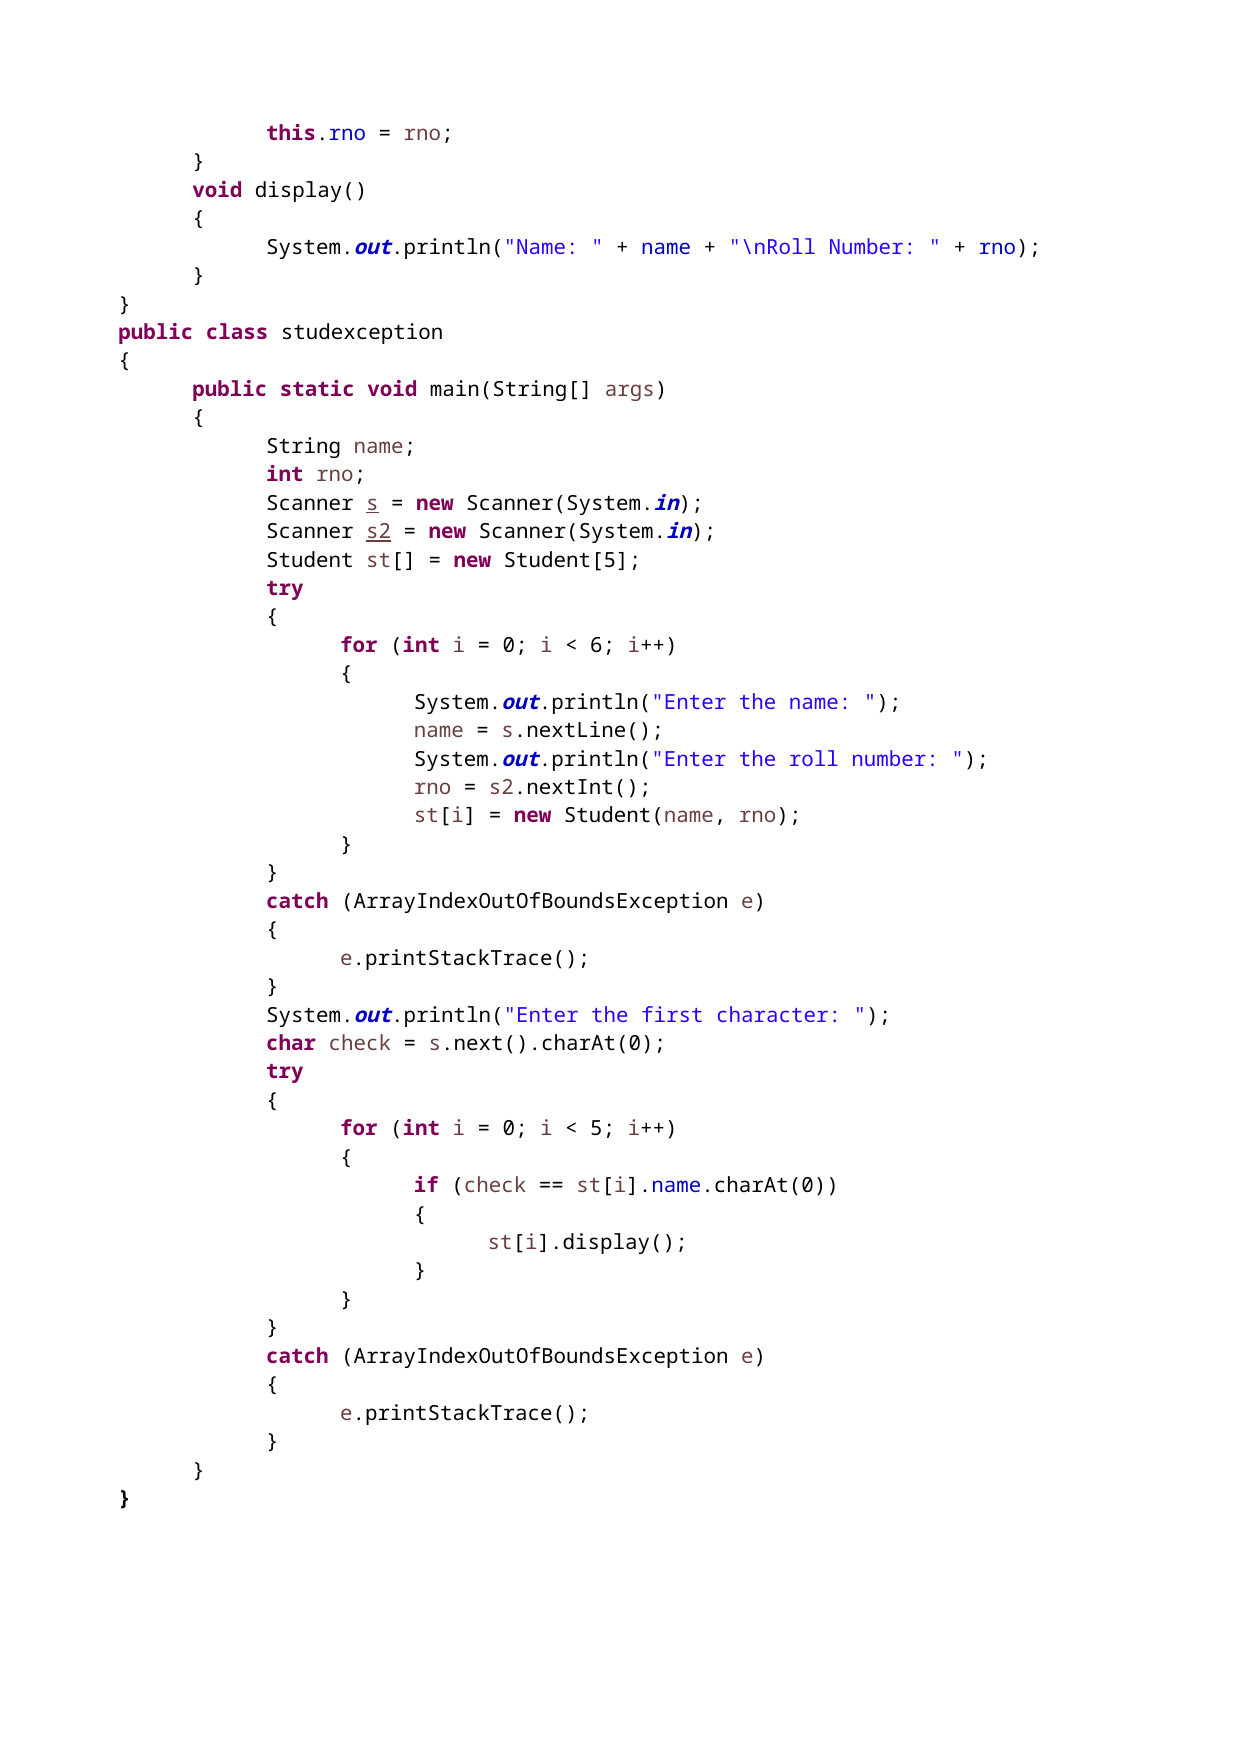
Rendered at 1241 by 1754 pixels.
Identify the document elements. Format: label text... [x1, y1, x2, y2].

text { [118, 1199, 1122, 1227]
text Scanner s2 = new Scanner(System.in); [118, 516, 1122, 545]
text { [118, 402, 1122, 431]
text { [118, 658, 1122, 687]
text public static void main(String[] args) [118, 374, 1122, 402]
text Scanner s = new Scanner(System.in); [118, 488, 1122, 516]
text System.out.println("Enter the roll number: "); [118, 744, 1122, 772]
text } [118, 1483, 1122, 1512]
text st[i] = new Student(name, rno); [118, 801, 1122, 829]
text { [118, 602, 1122, 630]
text { [118, 346, 1122, 374]
text Student st[] = new Student[5]; [118, 545, 1122, 573]
text System.out.println("Enter the first character: "); [118, 1000, 1122, 1028]
text public class studexception [118, 317, 1122, 346]
text } [118, 1426, 1122, 1455]
text rno = s2.nextInt(); [118, 772, 1122, 801]
text } [118, 147, 1122, 175]
text for (int i = 0; i < 6; i++) [118, 630, 1122, 658]
text } [118, 971, 1122, 1000]
text } [118, 829, 1122, 857]
text try [118, 573, 1122, 602]
text { [118, 203, 1122, 232]
text e.printStackTrace(); [118, 1398, 1122, 1426]
text } [118, 1284, 1122, 1312]
text } [118, 289, 1122, 317]
text this.rno = rno; [118, 118, 1122, 147]
text e.printStackTrace(); [118, 943, 1122, 971]
text name = s.nextLine(); [118, 715, 1122, 744]
text } [118, 857, 1122, 886]
text { [118, 1085, 1122, 1113]
text void display() [118, 175, 1122, 203]
text char check = s.next().charAt(0); [118, 1028, 1122, 1057]
text st[i].display(); [118, 1227, 1122, 1256]
text catch (ArrayIndexOutOfBoundsException e) [118, 1341, 1122, 1369]
text } [118, 1256, 1122, 1284]
text { [118, 914, 1122, 943]
text } [118, 1455, 1122, 1483]
text } [118, 260, 1122, 289]
text { [118, 1369, 1122, 1398]
text int rno; [118, 459, 1122, 488]
text String name; [118, 431, 1122, 459]
text System.out.println("Enter the name: "); [118, 687, 1122, 715]
text System.out.println("Name: " + name + "\nRoll Number: " + rno); [118, 232, 1122, 260]
text if (check == st[i].name.charAt(0)) [118, 1170, 1122, 1199]
text for (int i = 0; i < 5; i++) [118, 1113, 1122, 1142]
text try [118, 1057, 1122, 1085]
text catch (ArrayIndexOutOfBoundsException e) [118, 886, 1122, 914]
text { [118, 1142, 1122, 1170]
text } [118, 1312, 1122, 1341]
